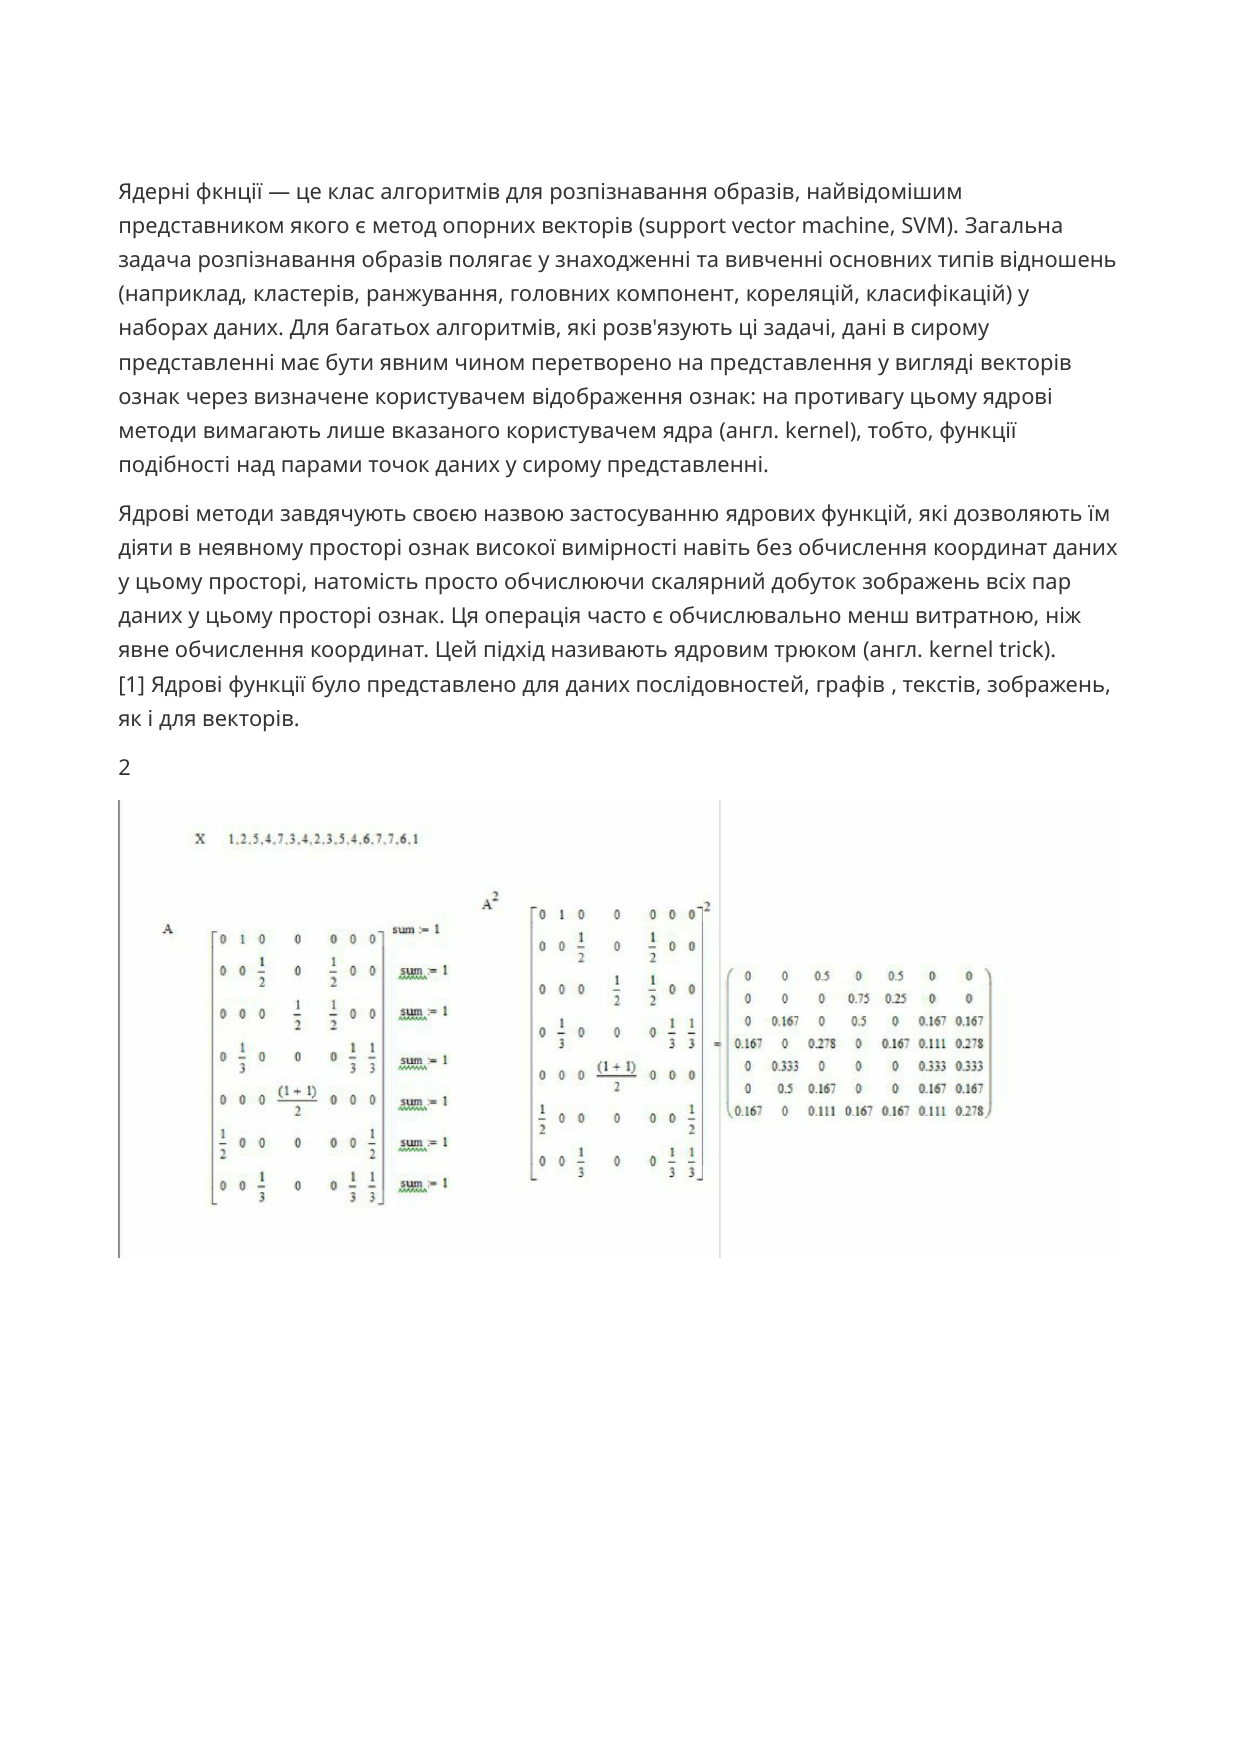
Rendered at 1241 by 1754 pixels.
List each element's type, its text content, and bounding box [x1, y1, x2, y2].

text Ядерні фкнції — це клас алгоритмів для розпізнавання образів, найвідомішим представником якого є метод опорних векторів (support vector machine, SVM). Загальна задача розпізнавання образів полягає у знаходженні та вивченні основних типів відношень (наприклад, кластерів, ранжування, головних компонент, кореляцій, класифікацій) у наборах даних. Для багатьох алгоритмів, які розв'язують ці задачі, дані в сирому представленні має бути явним чином перетворено на представлення у вигляді векторів ознак через визначене користувачем відображення ознак: на противагу цьому ядрові методи вимагають лише вказаного користувачем ядра (англ. kernel), тобто, функції подібності над парами точок даних у сирому представленні. [118, 176, 1122, 479]
picture [118, 800, 1123, 1258]
text 2 [118, 751, 1122, 781]
text Ядрові методи завдячують своєю назвою застосуванню ядрових функцій, які дозволяють їм діяти в неявному просторі ознак високої вимірності навіть без обчислення координат даних у цьому просторі, натомість просто обчислюючи скалярний добуток зображень всіх пар даних у цьому просторі ознак. Ця операція часто є обчислювально менш витратною, ніж явне обчислення координат. Цей підхід називають ядровим трюком (англ. kernel trick).[1] Ядрові функції було представлено для даних послідовностей, графів , текстів, зображень, як і для векторів. [118, 498, 1122, 732]
